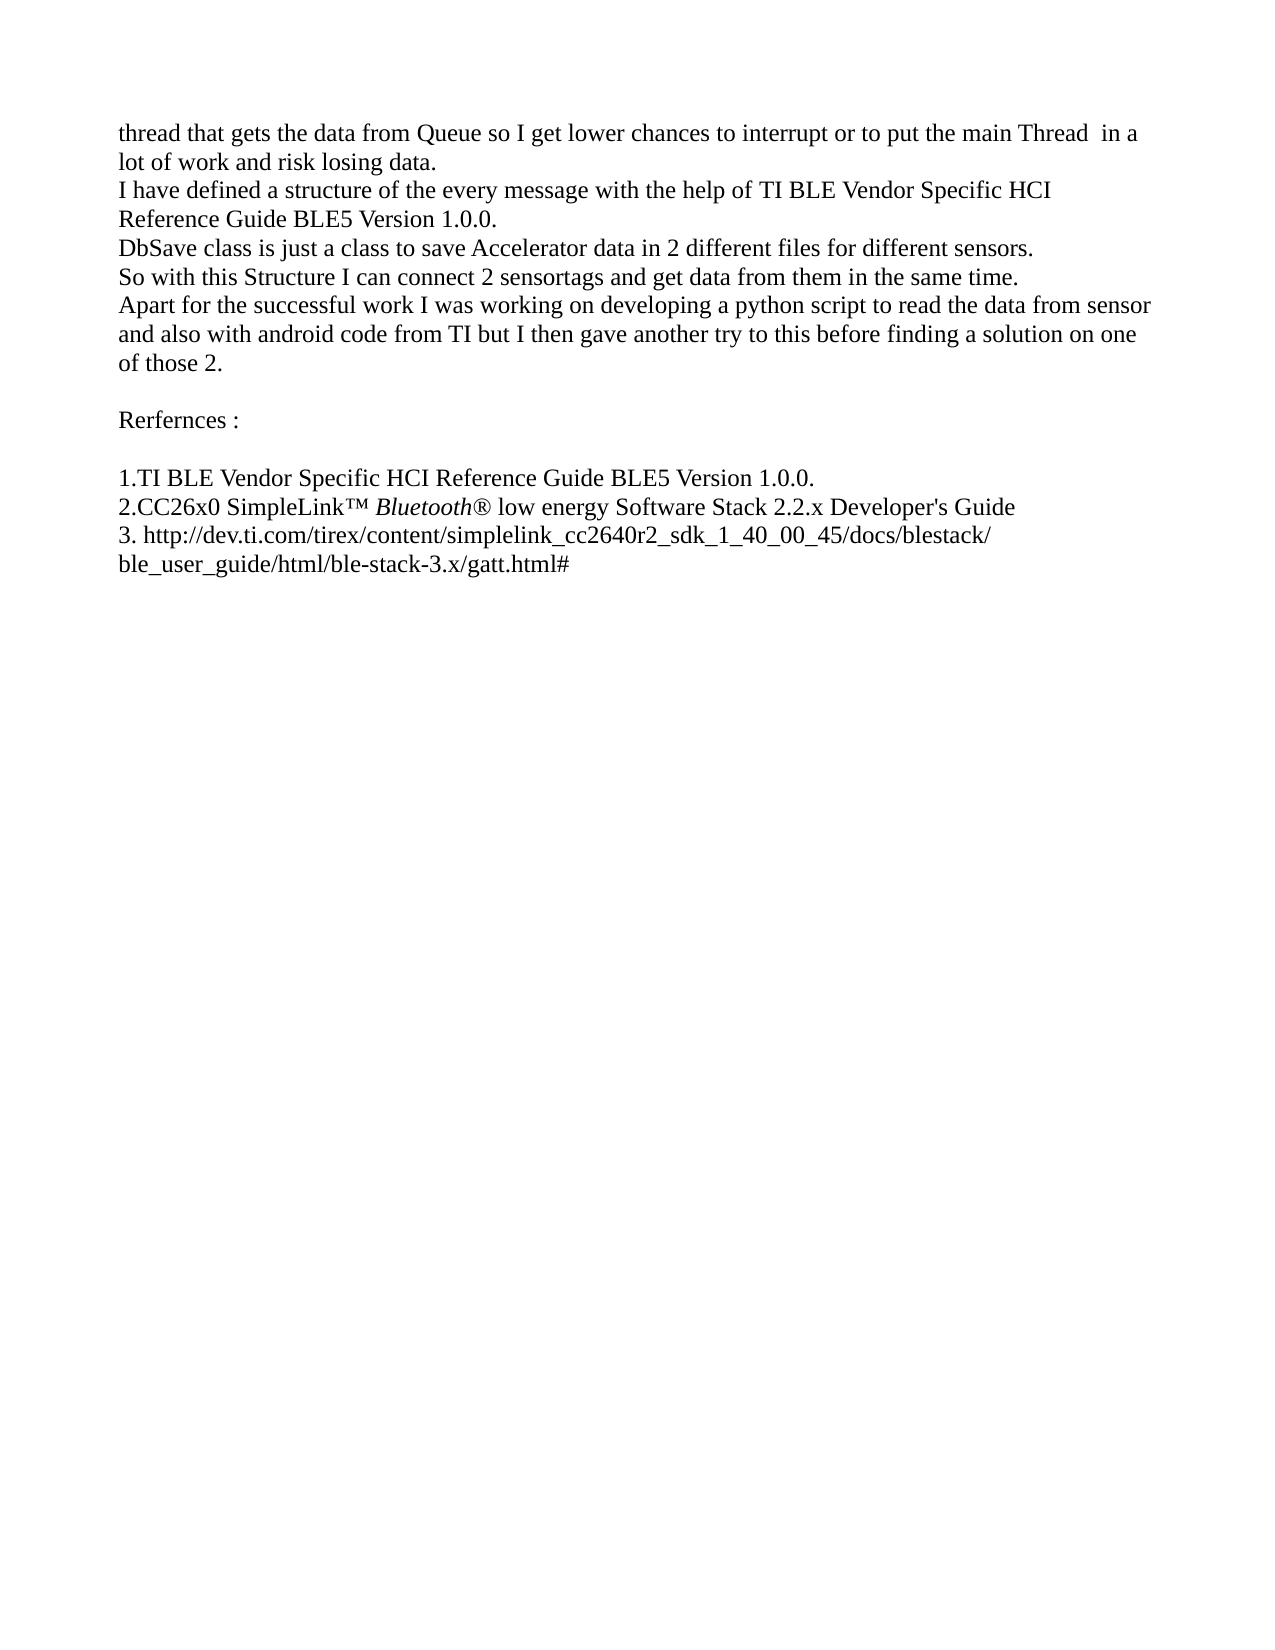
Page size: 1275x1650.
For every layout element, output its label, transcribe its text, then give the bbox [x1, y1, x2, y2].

text Apart for the successful work I was working on developing a python script to read the data from sensor and also with android code from TI but I then gave another try to this before finding a solution on one of those 2. [118, 291, 1157, 377]
text DbSave class is just a class to save Accelerator data in 2 different files for different sensors. [118, 233, 1157, 262]
text 1.TI BLE Vendor Specific HCI Reference Guide BLE5 Version 1.0.0. [118, 463, 1157, 492]
text 2.CC26x0 SimpleLink™ Bluetooth® low energy Software Stack 2.2.x Developer's Guide [118, 492, 1157, 521]
text Rerfernces : [118, 406, 1157, 434]
text 3. http://dev.ti.com/tirex/content/simplelink_cc2640r2_sdk_1_40_00_45/docs/blestack/ble_user_guide/html/ble-stack-3.x/gatt.html# [118, 521, 1157, 578]
text thread that gets the data from Queue so I get lower chances to interrupt or to put the main Thread in a lot of work and risk losing data. [118, 118, 1157, 176]
text So with this Structure I can connect 2 sensortags and get data from them in the same time. [118, 262, 1157, 291]
text I have defined a structure of the every message with the help of TI BLE Vendor Specific HCI Reference Guide BLE5 Version 1.0.0. [118, 176, 1157, 233]
